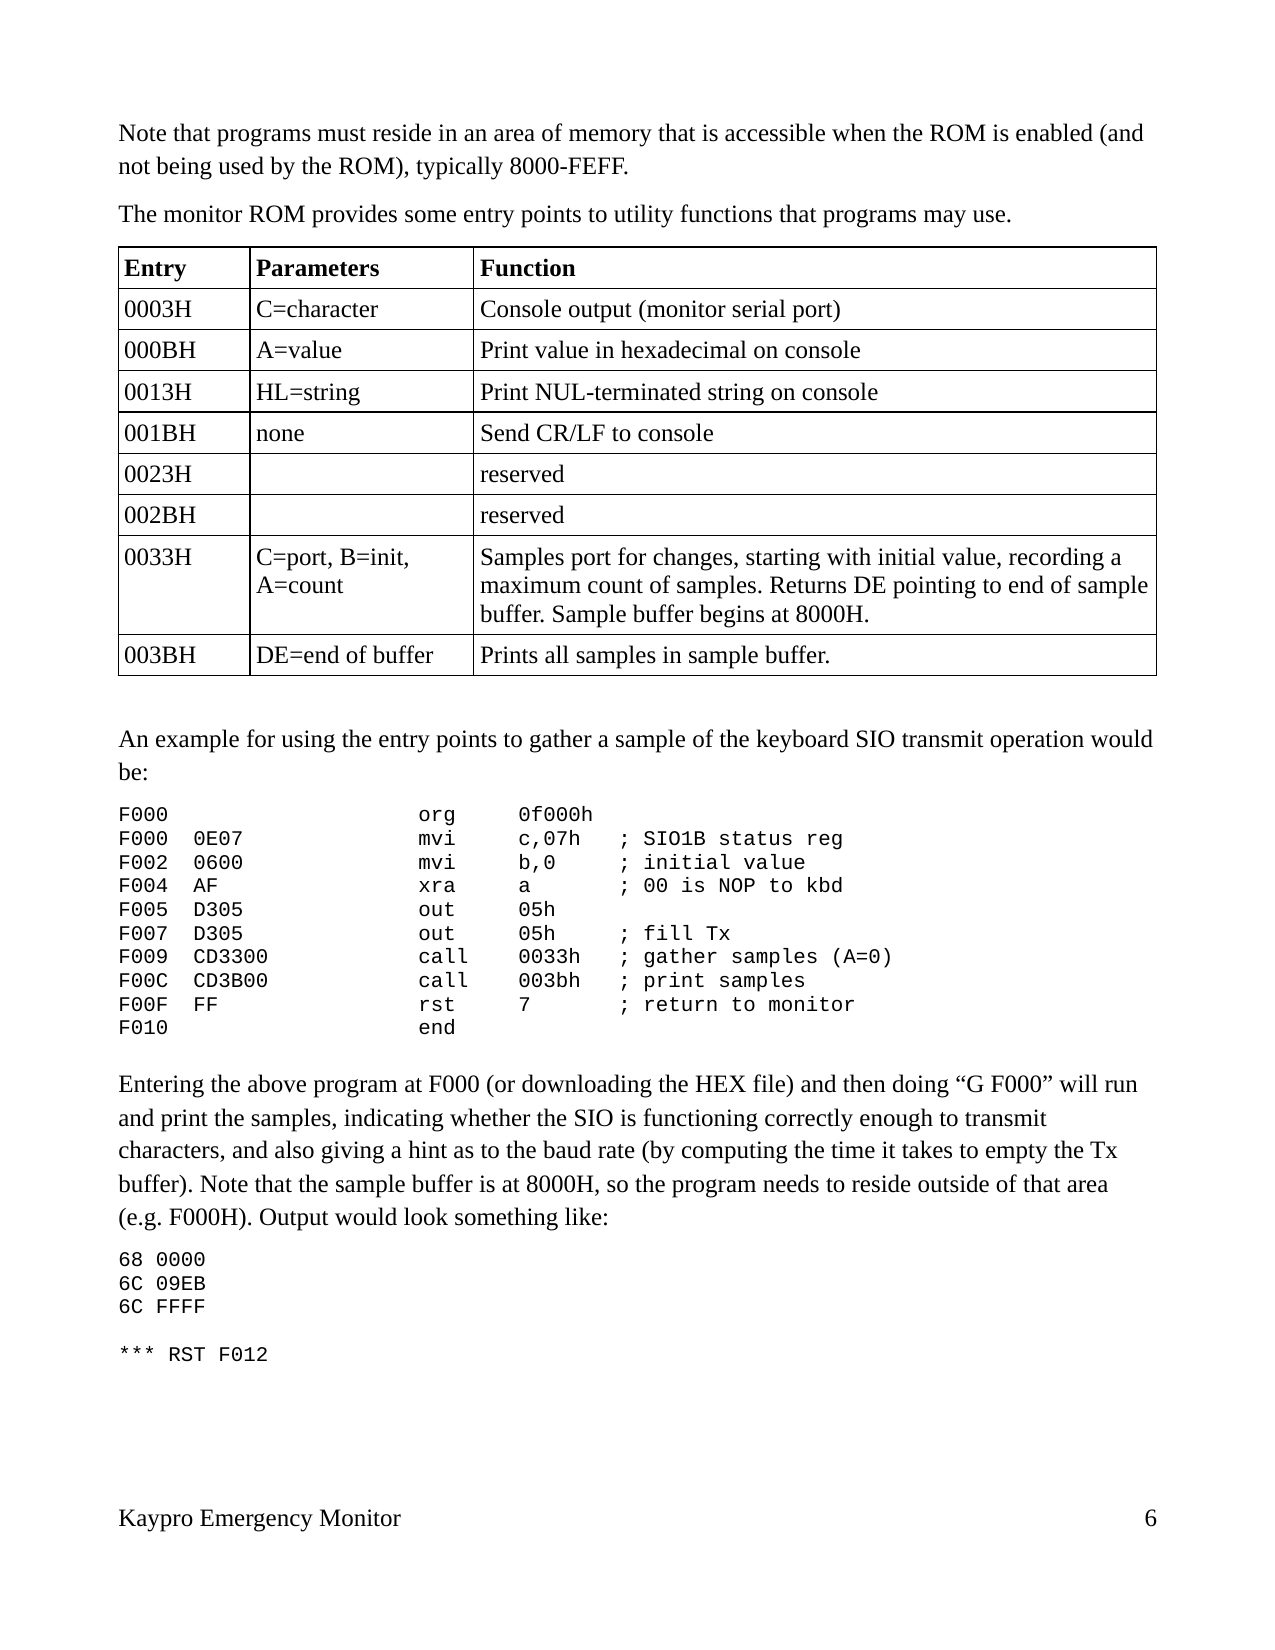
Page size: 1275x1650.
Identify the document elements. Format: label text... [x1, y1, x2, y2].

table_header Function [474, 248, 1156, 288]
table_cell Console output (monitor serial port) [474, 289, 1156, 329]
table_cell Samples port for changes, starting with initial value, recording a maximum count of samples. Returns DE pointing to end of sample buffer. Sample buffer begins at 8000H. [474, 536, 1156, 634]
table_cell 0033H [119, 536, 249, 634]
table_cell 001BH [119, 413, 249, 453]
table_cell [251, 454, 473, 494]
text F00C CD3B00 call 003bh ; print samples [118, 970, 1157, 993]
table_header Entry [119, 248, 249, 288]
text F009 CD3300 call 0033h ; gather samples (A=0) [118, 946, 1157, 970]
table_cell C=port, B=init, A=count [251, 536, 473, 634]
table_cell [251, 495, 473, 535]
text *** RST F012 [118, 1344, 1157, 1367]
text 6C 09EB [118, 1273, 1157, 1297]
text F000 org 0f000h [118, 804, 1157, 828]
text An example for using the entry points to gather a sample of the keyboard SIO transmit operation would be: [118, 724, 1157, 786]
table_cell HL=string [251, 371, 473, 411]
text F000 0E07 mvi c,07h ; SIO1B status reg [118, 828, 1157, 852]
text The monitor ROM provides some entry points to utility functions that programs may use. [118, 199, 1157, 227]
text Note that programs must reside in an area of memory that is accessible when the ROM is enabled (and not being used by the ROM), typically 8000-FEFF. [118, 118, 1157, 180]
table_cell 003BH [119, 635, 249, 675]
table_cell C=character [251, 289, 473, 329]
table_cell DE=end of buffer [251, 635, 473, 675]
table_cell 0023H [119, 454, 249, 494]
table_cell 002BH [119, 495, 249, 535]
text F005 D305 out 05h [118, 899, 1157, 923]
table_cell 0013H [119, 371, 249, 411]
table_cell none [251, 413, 473, 453]
text F004 AF xra a ; 00 is NOP to kbd [118, 875, 1157, 899]
table_cell Print NUL-terminated string on console [474, 371, 1156, 411]
table_cell reserved [474, 454, 1156, 494]
table_cell Print value in hexadecimal on console [474, 330, 1156, 370]
table_cell reserved [474, 495, 1156, 535]
text 68 0000 [118, 1249, 1157, 1273]
text F007 D305 out 05h ; fill Tx [118, 923, 1157, 946]
text F00F FF rst 7 ; return to monitor [118, 993, 1157, 1017]
table_header Parameters [251, 248, 473, 288]
table_cell A=value [251, 330, 473, 370]
text F010 end [118, 1017, 1157, 1041]
table_cell Send CR/LF to console [474, 413, 1156, 453]
table_cell Prints all samples in sample buffer. [474, 635, 1156, 675]
table_cell 0003H [119, 289, 249, 329]
text F002 0600 mvi b,0 ; initial value [118, 852, 1157, 875]
table_cell 000BH [119, 330, 249, 370]
text Entering the above program at F000 (or downloading the HEX file) and then doing “G F000” will run and print the samples, indicating whether the SIO is functioning correctly enough to transmit characters, and also giving a hint as to the baud rate (by computing the time it takes to empty the Tx buffer). Note that the sample buffer is at 8000H, so the program needs to reside outside of that area (e.g. F000H). Output would look something like: [118, 1069, 1157, 1230]
text 6C FFFF [118, 1297, 1157, 1320]
